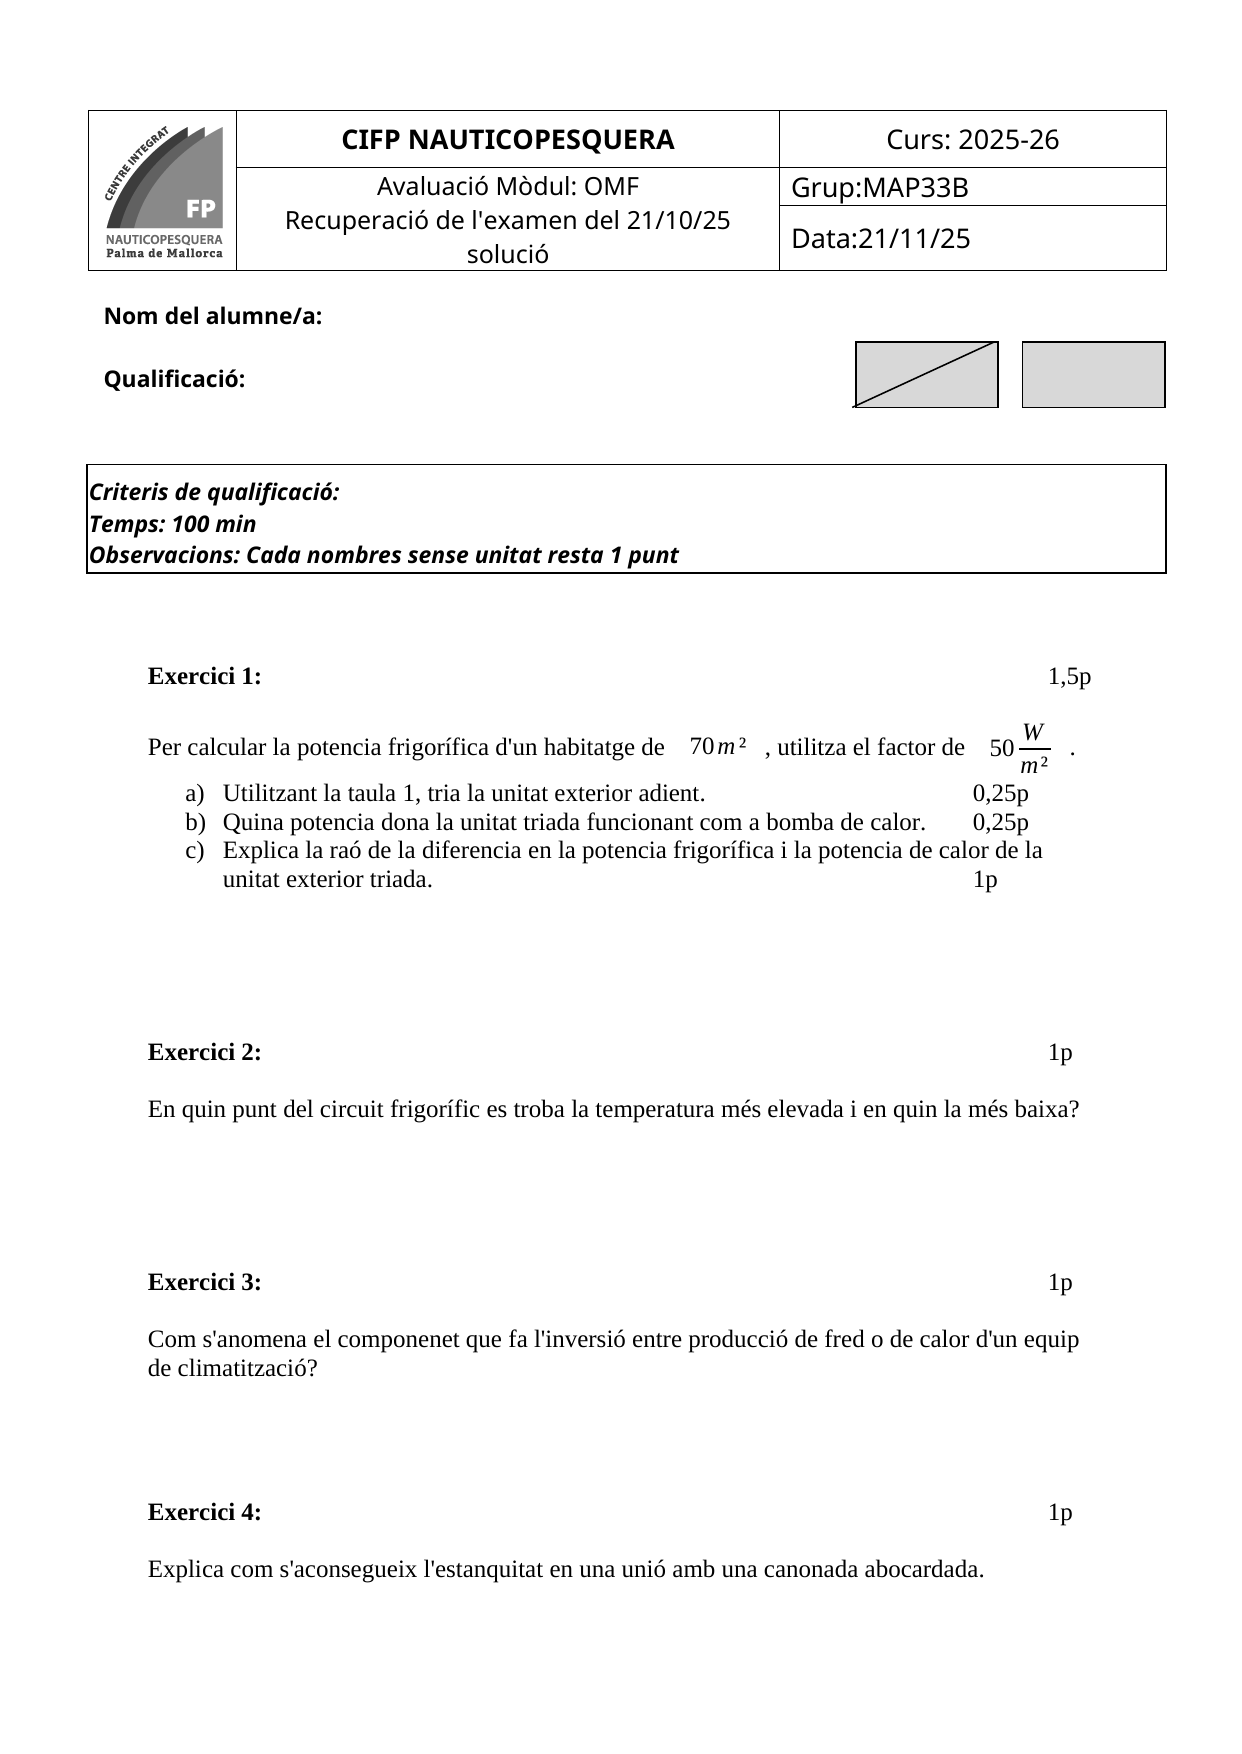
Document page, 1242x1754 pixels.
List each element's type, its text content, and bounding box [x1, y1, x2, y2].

text Exercici 3: 1p [148, 1267, 1094, 1295]
text Exercici 1: 1,5p [148, 661, 1094, 690]
text En quin punt del circuit frigorífic es troba la temperatura més elevada i en quin la més baixa? [148, 1094, 1094, 1123]
text Temps: 100 min [89, 508, 1094, 539]
text Per calcular la potencia frigorífica d'un habitatge de , utilitza el factor de . [148, 719, 1094, 778]
text [999, 363, 1022, 394]
text Criteris de qualificació: [89, 476, 1094, 508]
text Com s'anomena el componenet que fa l'inversió entre producció de fred o de calor d'un equip de climatització? [148, 1324, 1094, 1382]
text Exercici 2: 1p [148, 1037, 1094, 1065]
list Quina potencia dona la unitat triada funcionant com a bomba de calor. 0,25p [185, 807, 1094, 835]
text Exercici 4: 1p [148, 1497, 1094, 1525]
picture [100, 116, 229, 265]
text Observacions: Cada nombres sense unitat resta 1 punt [89, 539, 1094, 570]
text Qualificació: [103, 363, 855, 394]
list Utilitzant la taula 1, tria la unitat exterior adient. 0,25p [185, 778, 1094, 807]
text Explica com s'aconsegueix l'estanquitat en una unió amb una canonada abocardada. [148, 1554, 1094, 1583]
text Nom del alumne/a: [103, 300, 1094, 331]
list Explica la raó de la diferencia en la potencia frigorífica i la potencia de calor de la unitat exterior triada. 1p [185, 835, 1094, 893]
